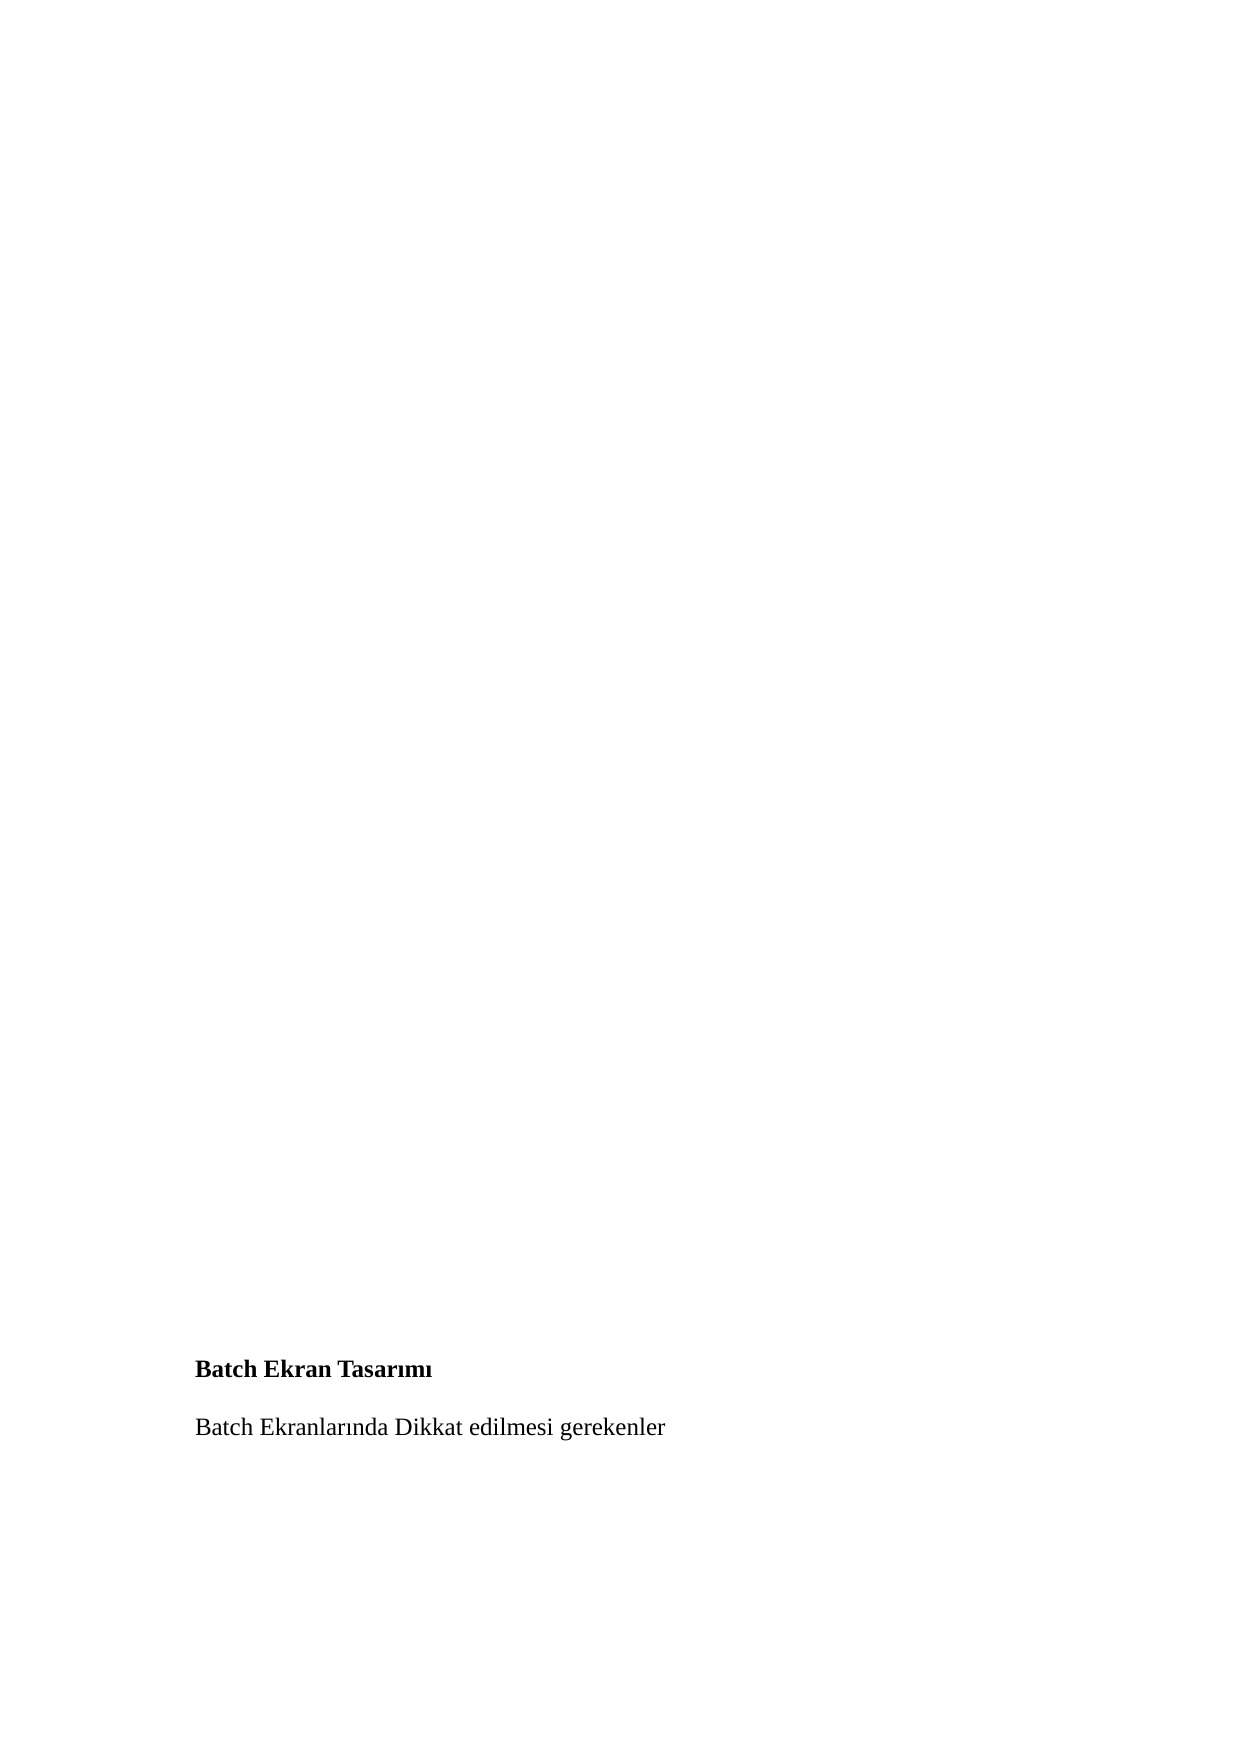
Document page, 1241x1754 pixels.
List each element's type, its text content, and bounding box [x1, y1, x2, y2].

text Batch Ekranlarında Dikkat edilmesi gerekenler [118, 1412, 1122, 1441]
text Batch Ekran Tasarımı [118, 1354, 1122, 1383]
